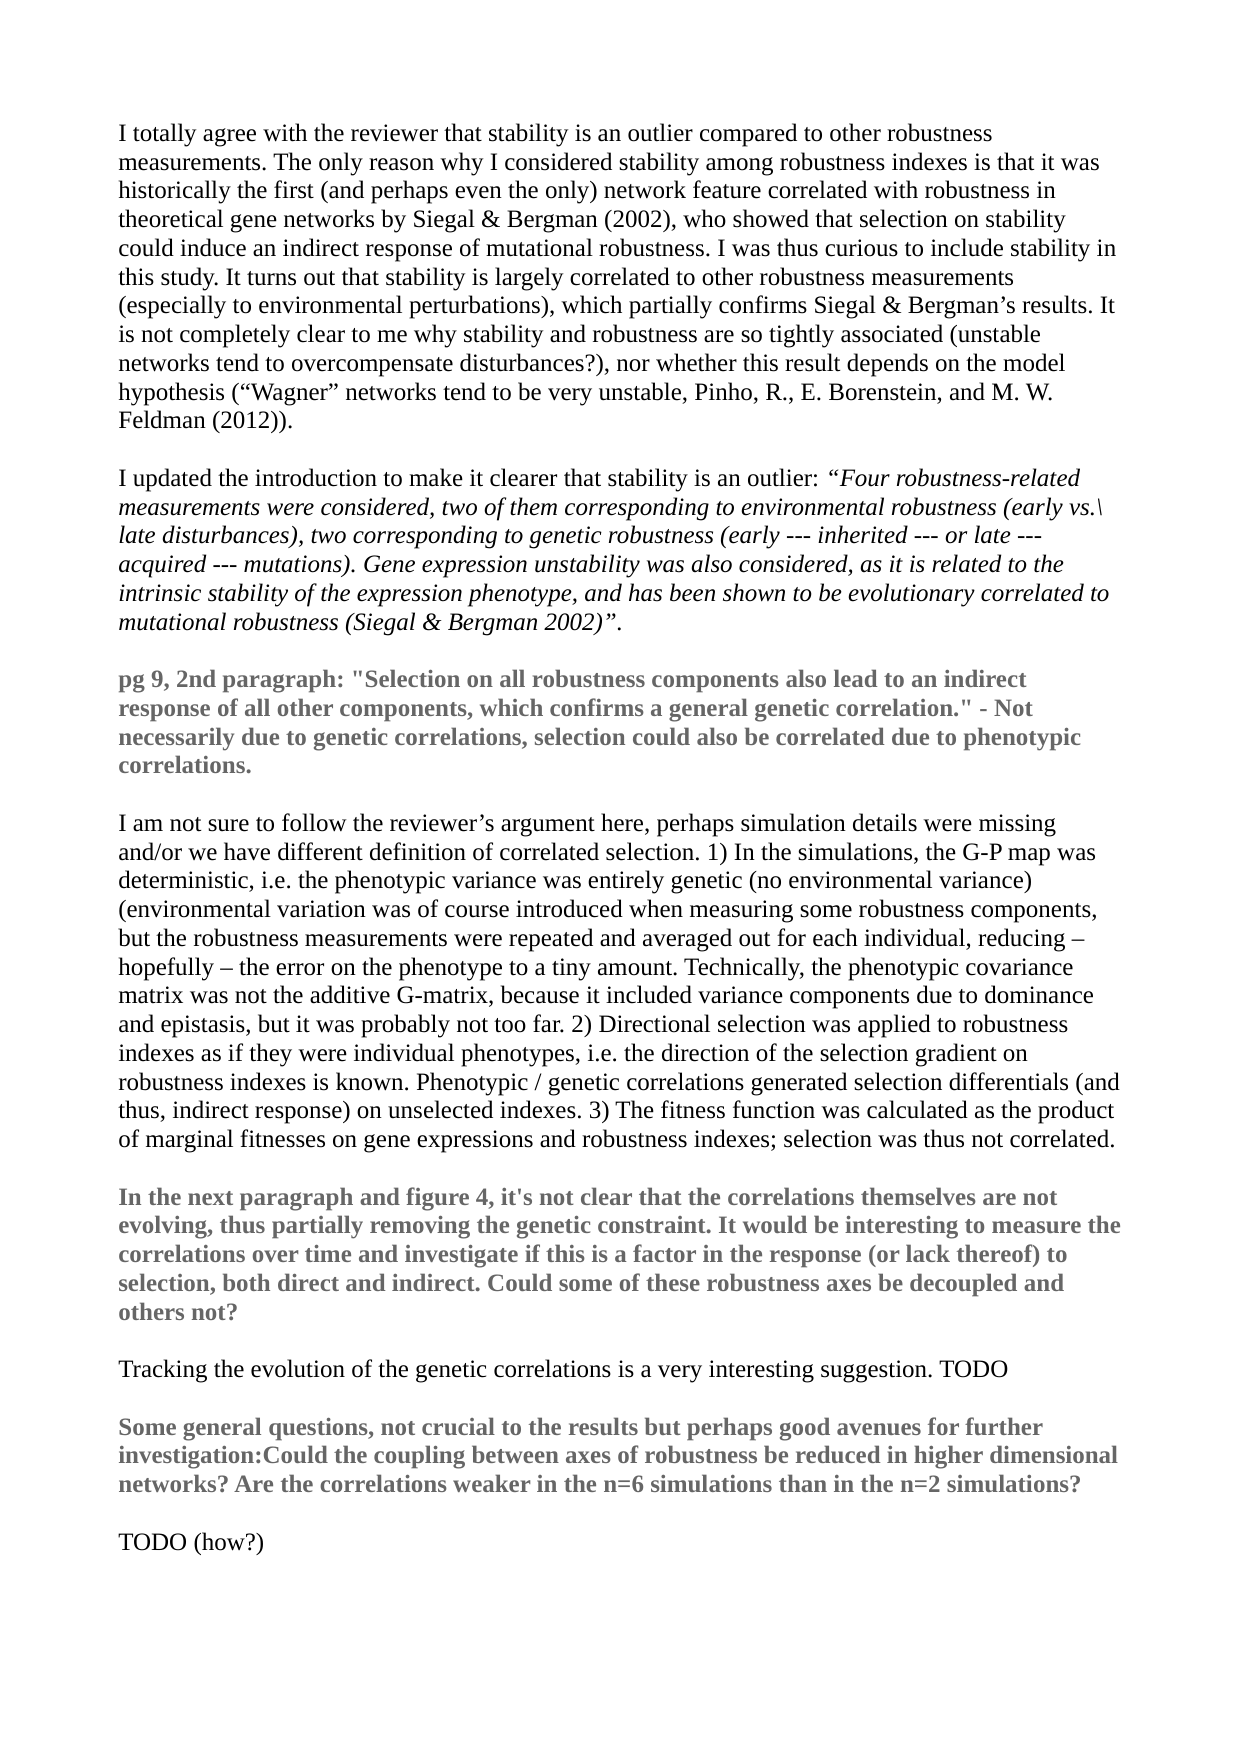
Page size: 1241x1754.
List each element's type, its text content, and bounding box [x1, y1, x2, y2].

text In the next paragraph and figure 4, it's not clear that the correlations themselves are not evolving, thus partially removing the genetic constraint. It would be interesting to measure the correlations over time and investigate if this is a factor in the response (or lack thereof) to selection, both direct and indirect. Could some of these robustness axes be decoupled and others not? [118, 1182, 1122, 1326]
text Tracking the evolution of the genetic correlations is a very interesting suggestion. TODO [118, 1354, 1122, 1383]
text I totally agree with the reviewer that stability is an outlier compared to other robustness measurements. The only reason why I considered stability among robustness indexes is that it was historically the first (and perhaps even the only) network feature correlated with robustness in theoretical gene networks by Siegal & Bergman (2002), who showed that selection on stability could induce an indirect response of mutational robustness. I was thus curious to include stability in this study. It turns out that stability is largely correlated to other robustness measurements (especially to environmental perturbations), which partially confirms Siegal & Bergman’s results. It is not completely clear to me why stability and robustness are so tightly associated (unstable networks tend to overcompensate disturbances?), nor whether this result depends on the model hypothesis (“Wagner” networks tend to be very unstable, Pinho, R., E. Borenstein, and M. W. Feldman (2012)). [118, 118, 1122, 434]
text pg 9, 2nd paragraph: "Selection on all robustness components also lead to an indirect response of all other components, which confirms a general genetic correlation." - Not necessarily due to genetic correlations, selection could also be correlated due to phenotypic correlations. [118, 664, 1122, 779]
text TODO (how?) [118, 1527, 1122, 1556]
text I updated the introduction to make it clearer that stability is an outlier: “Four robustness-related measurements were considered, two of them corresponding to environmental robustness (early vs.\ late disturbances), two corresponding to genetic robustness (early --- inherited --- or late --- acquired --- mutations). Gene expression unstability was also considered, as it is related to the intrinsic stability of the expression phenotype, and has been shown to be evolutionary correlated to mutational robustness (Siegal & Bergman 2002)”. [118, 463, 1122, 636]
text Some general questions, not crucial to the results but perhaps good avenues for further investigation:Could the coupling between axes of robustness be reduced in higher dimensional networks? Are the correlations weaker in the n=6 simulations than in the n=2 simulations? [118, 1412, 1122, 1498]
text I am not sure to follow the reviewer’s argument here, perhaps simulation details were missing and/or we have different definition of correlated selection. 1) In the simulations, the G-P map was deterministic, i.e. the phenotypic variance was entirely genetic (no environmental variance) (environmental variation was of course introduced when measuring some robustness components, but the robustness measurements were repeated and averaged out for each individual, reducing – hopefully – the error on the phenotype to a tiny amount. Technically, the phenotypic covariance matrix was not the additive G-matrix, because it included variance components due to dominance and epistasis, but it was probably not too far. 2) Directional selection was applied to robustness indexes as if they were individual phenotypes, i.e. the direction of the selection gradient on robustness indexes is known. Phenotypic / genetic correlations generated selection differentials (and thus, indirect response) on unselected indexes. 3) The fitness function was calculated as the product of marginal fitnesses on gene expressions and robustness indexes; selection was thus not correlated. [118, 808, 1122, 1153]
